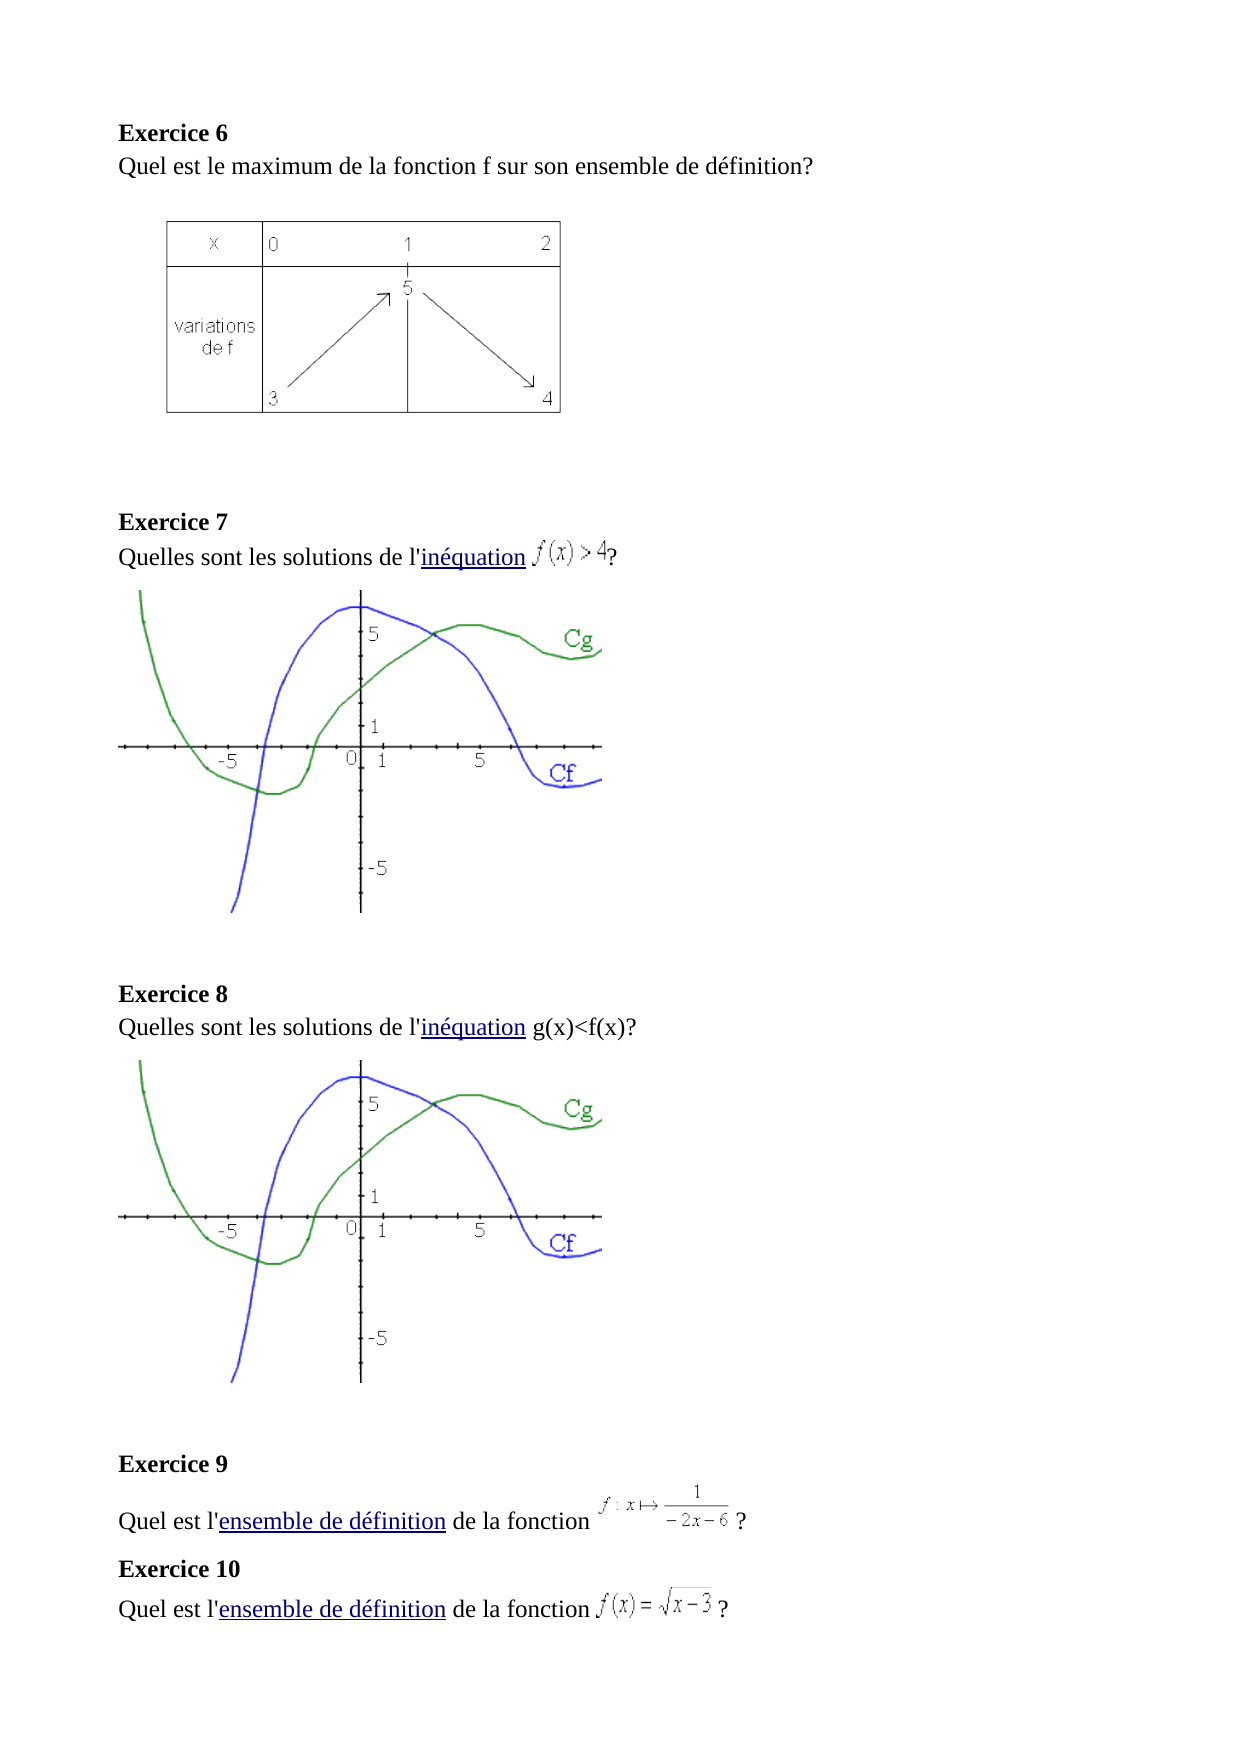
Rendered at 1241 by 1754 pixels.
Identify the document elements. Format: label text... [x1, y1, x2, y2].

picture [118, 198, 602, 441]
picture [532, 540, 607, 566]
picture [596, 1587, 712, 1618]
picture [596, 1482, 730, 1530]
picture [118, 1060, 602, 1383]
text Exercice 8 Quelles sont les solutions de l'inéquation g(x)<f(x)? [118, 979, 1122, 1041]
picture [118, 590, 602, 913]
text Exercice 10 Quel est l'ensemble de définition de la fonction ? [118, 1554, 1122, 1623]
text Exercice 7 Quelles sont les solutions de l'inéquation ? [118, 507, 1122, 571]
text Exercice 9 Quel est l'ensemble de définition de la fonction ? [118, 1449, 1122, 1535]
text Exercice 6 Quel est le maximum de la fonction f sur son ensemble de définition? [118, 118, 1122, 180]
